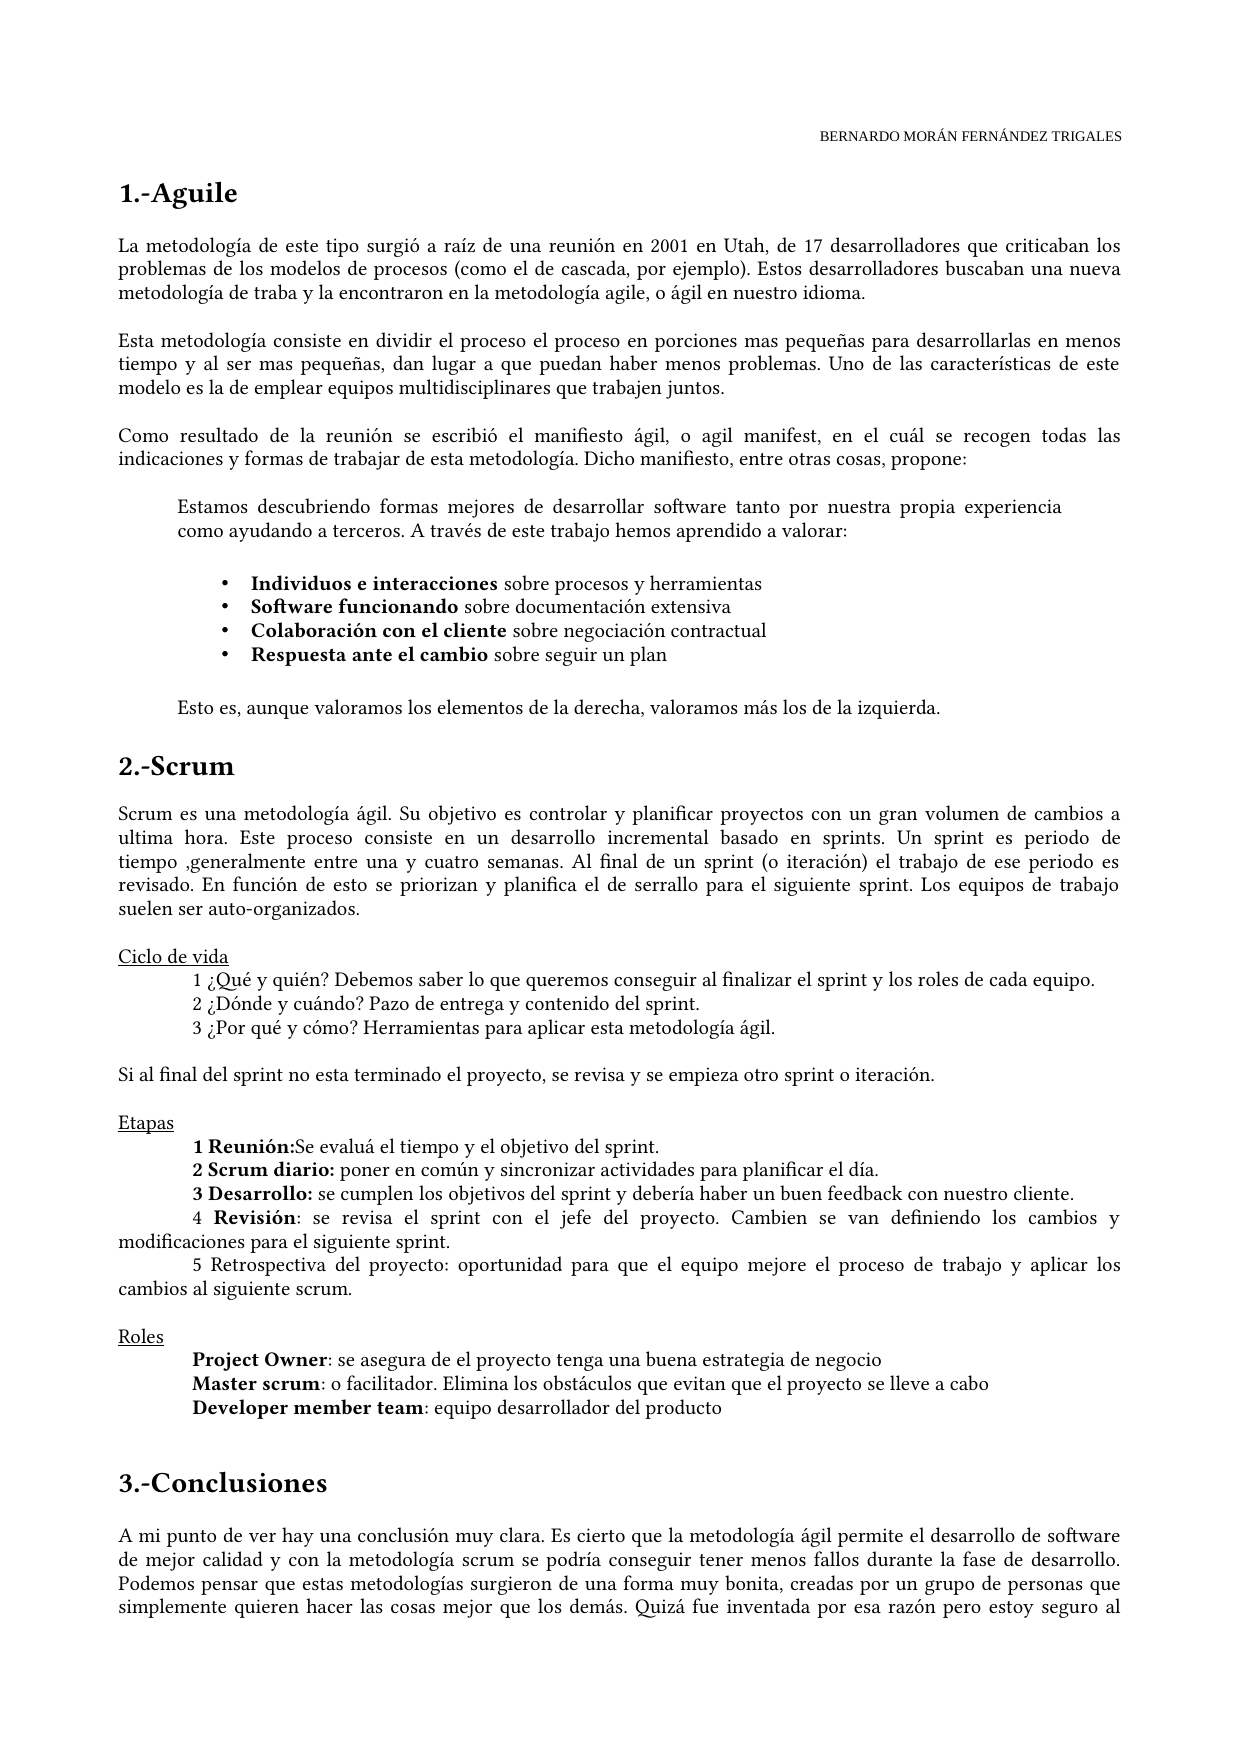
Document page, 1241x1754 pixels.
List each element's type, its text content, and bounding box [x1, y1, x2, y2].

text Master scrum: o facilitador. Elimina los obstáculos que evitan que el proyecto se lleve a cabo [118, 1372, 1122, 1396]
text 2 ¿Dónde y cuándo? Pazo de entrega y contenido del sprint. [118, 992, 1122, 1016]
list Respuesta ante el cambio sobre seguir un plan [221, 643, 1063, 667]
text 5 Retrospectiva del proyecto: oportunidad para que el equipo mejore el proceso de trabajo y aplicar los cambios al siguiente scrum. [118, 1253, 1122, 1301]
text 1.-Aguile [118, 176, 1122, 209]
text Esto es, aunque valoramos los elementos de la derecha, valoramos más los de la izquierda. [177, 696, 1063, 720]
text 1 ¿Qué y quién? Debemos saber lo que queremos conseguir al finalizar el sprint y los roles de cada equipo. [118, 968, 1122, 992]
text Ciclo de vida [118, 944, 1122, 968]
text Developer member team: equipo desarrollador del producto [118, 1396, 1122, 1419]
text 1 Reunión:Se evaluá el tiempo y el objetivo del sprint. [118, 1134, 1122, 1158]
text 2.-Scrum [118, 749, 1122, 782]
text Esta metodología consiste en dividir el proceso el proceso en porciones mas pequeñas para desarrollarlas en menos tiempo y al ser mas pequeñas, dan lugar a que puedan haber menos problemas. Uno de las características de este modelo es la de emplear equipos multidisciplinares que trabajen juntos. [118, 328, 1122, 399]
text Como resultado de la reunión se escribió el manifiesto ágil, o agil manifest, en el cuál se recogen todas las indicaciones y formas de trabajar de esta metodología. Dicho manifiesto, entre otras cosas, propone: [118, 423, 1122, 471]
list Colaboración con el cliente sobre negociación contractual [221, 619, 1063, 643]
text 3 ¿Por qué y cómo? Herramientas para aplicar esta metodología ágil. [118, 1016, 1122, 1039]
text Scrum es una metodología ágil. Su objetivo es controlar y planificar proyectos con un gran volumen de cambios a ultima hora. Este proceso consiste en un desarrollo incremental basado en sprints. Un sprint es periodo de tiempo ,generalmente entre una y cuatro semanas. Al final de un sprint (o iteración) el trabajo de ese periodo es revisado. En función de esto se priorizan y planifica el de serrallo para el siguiente sprint. Los equipos de trabajo suelen ser auto-organizados. [118, 802, 1122, 921]
text 3 Desarrollo: se cumplen los objetivos del sprint y debería haber un buen feedback con nuestro cliente. [118, 1182, 1122, 1206]
text Estamos descubriendo formas mejores de desarrollar software tanto por nuestra propia experiencia como ayudando a terceros. A través de este trabajo hemos aprendido a valorar: [177, 494, 1063, 542]
text Etapas [118, 1111, 1122, 1134]
text Roles [118, 1324, 1122, 1348]
text Project Owner: se asegura de el proyecto tenga una buena estrategia de negocio [118, 1348, 1122, 1372]
text 4 Revisión: se revisa el sprint con el jefe del proyecto. Cambien se van definiendo los cambios y modificaciones para el siguiente sprint. [118, 1206, 1122, 1253]
text A mi punto de ver hay una conclusión muy clara. Es cierto que la metodología ágil permite el desarrollo de software de mejor calidad y con la metodología scrum se podría conseguir tener menos fallos durante la fase de desarrollo. Podemos pensar que estas metodologías surgieron de una forma muy bonita, creadas por un grupo de personas que simplemente quieren hacer las cosas mejor que los demás. Quizá fue inventada por esa razón pero estoy seguro al [118, 1524, 1122, 1619]
text 3.-Conclusiones [118, 1467, 1122, 1500]
text 2 Scrum diario: poner en común y sincronizar actividades para planificar el día. [118, 1158, 1122, 1182]
text Si al final del sprint no esta terminado el proyecto, se revisa y se empieza otro sprint o iteración. [118, 1063, 1122, 1087]
list Individuos e interacciones sobre procesos y herramientas [221, 572, 1063, 595]
text La metodología de este tipo surgió a raíz de una reunión en 2001 en Utah, de 17 desarrolladores que criticaban los problemas de los modelos de procesos (como el de cascada, por ejemplo). Estos desarrolladores buscaban una nueva metodología de traba y la encontraron en la metodología agile, o ágil en nuestro idioma. [118, 233, 1122, 304]
list Software funcionando sobre documentación extensiva [221, 595, 1063, 619]
